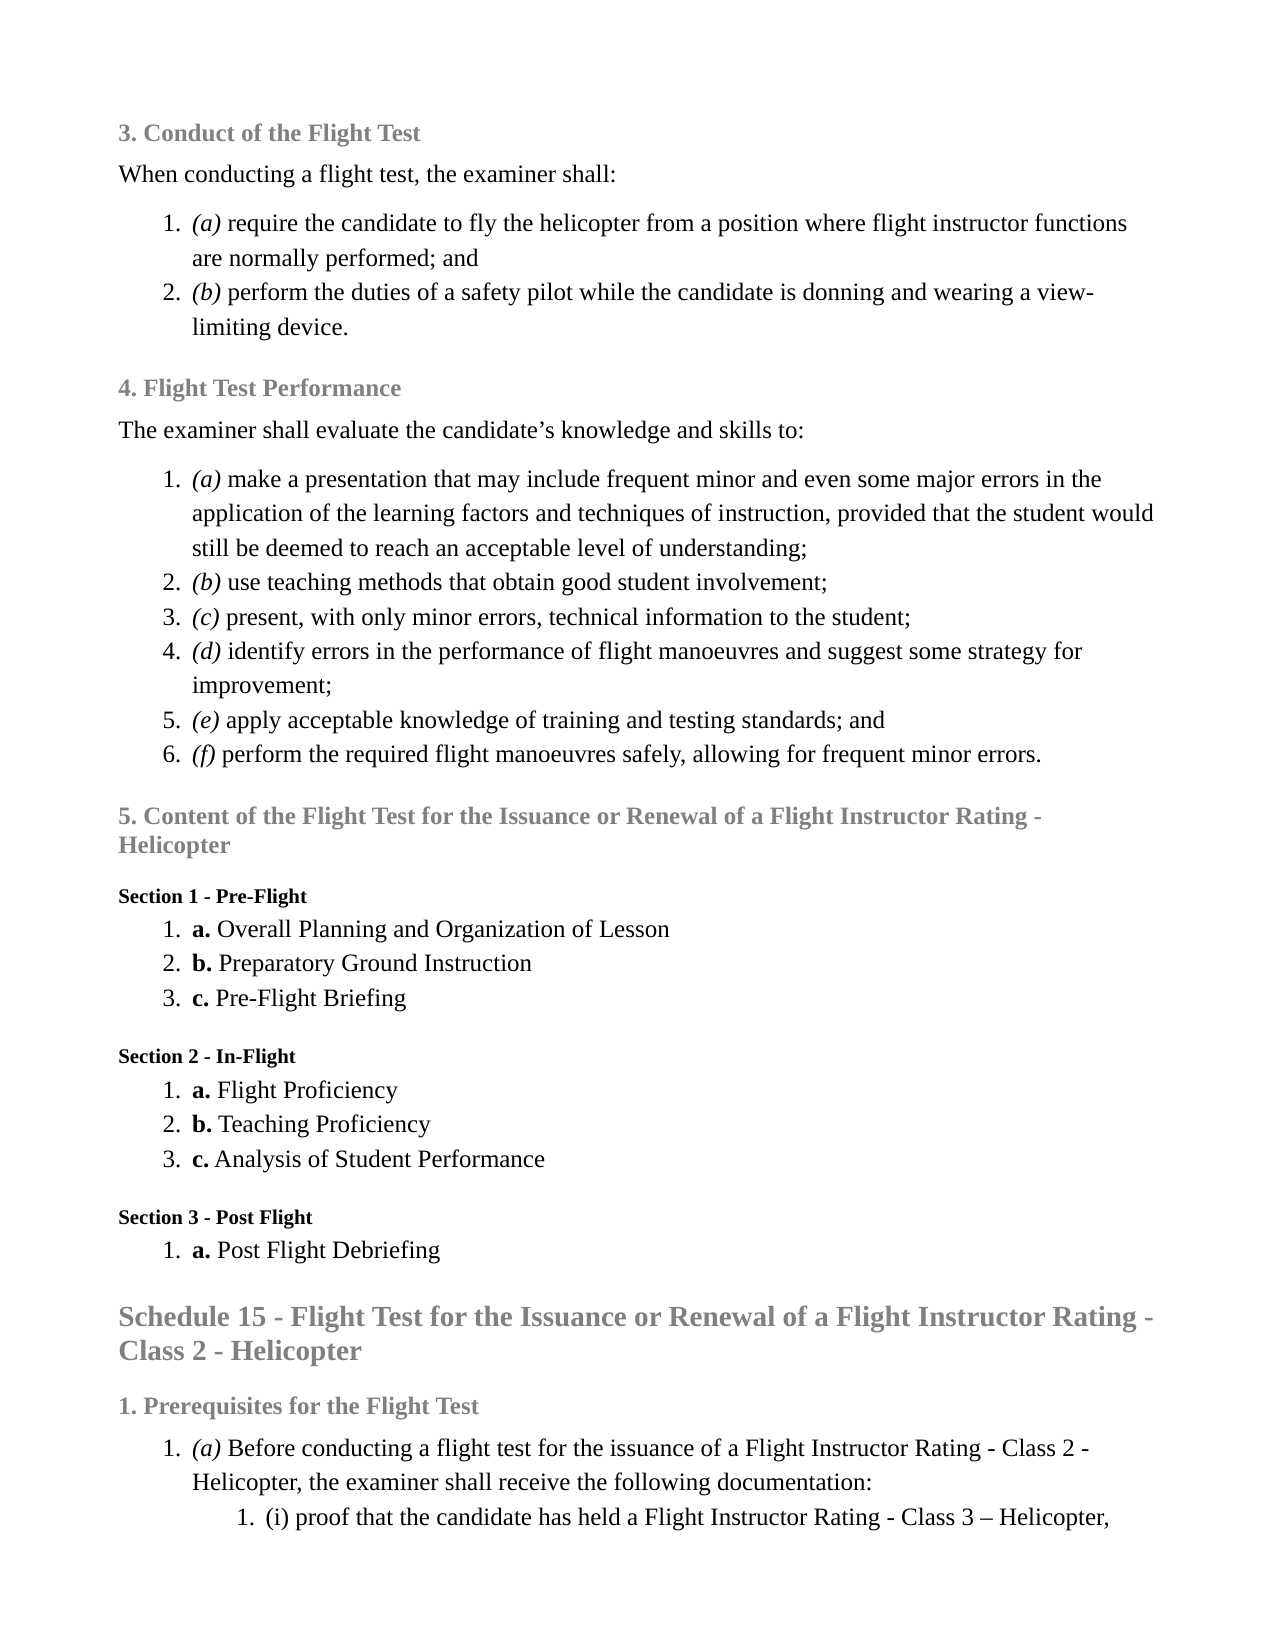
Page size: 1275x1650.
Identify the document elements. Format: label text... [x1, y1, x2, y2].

subtitle Schedule 15 - Flight Test for the Issuance or Renewal of a Flight Instructor Rating - Class 2 - Helicopter [118, 1299, 1157, 1366]
list c. Pre-Flight Briefing [162, 983, 1157, 1012]
list (d) identify errors in the performance of flight manoeuvres and suggest some strategy for improvement; [162, 636, 1157, 699]
subtitle 4. Flight Test Performance [118, 373, 1157, 402]
list b. Teaching Proficiency [162, 1109, 1157, 1138]
subtitle Section 1 - Pre-Flight [118, 884, 1157, 908]
list (b) use teaching methods that obtain good student involvement; [162, 567, 1157, 596]
list (a) make a presentation that may include frequent minor and even some major errors in the application of the learning factors and techniques of instruction, provided that the student would still be deemed to reach an acceptable level of understanding; [162, 464, 1157, 561]
list c. Analysis of Student Performance [162, 1144, 1157, 1172]
list a. Post Flight Debriefing [162, 1236, 1157, 1264]
text The examiner shall evaluate the candidate’s knowledge and skills to: [118, 415, 1157, 443]
subtitle Section 3 - Post Flight [118, 1205, 1157, 1229]
list (b) perform the duties of a safety pilot while the candidate is donning and wearing a view-limiting device. [162, 277, 1157, 341]
list a. Flight Proficiency [162, 1075, 1157, 1103]
list (f) perform the required flight manoeuvres safely, allowing for frequent minor errors. [162, 739, 1157, 768]
list b. Preparatory Ground Instruction [162, 948, 1157, 977]
list (a) Before conducting a flight test for the issuance of a Flight Instructor Rating - Class 2 - Helicopter, the examiner shall receive the following documentation: [162, 1433, 1157, 1496]
subtitle Section 2 - In-Flight [118, 1044, 1157, 1068]
list (c) present, with only minor errors, technical information to the student; [162, 602, 1157, 630]
list (i) proof that the candidate has held a Flight Instructor Rating - Class 3 – Helicopter, [236, 1502, 1157, 1530]
subtitle 5. Content of the Flight Test for the Issuance or Renewal of a Flight Instructor Rating - Helicopter [118, 801, 1157, 859]
list (a) require the candidate to fly the helicopter from a position where flight instructor functions are normally performed; and [162, 208, 1157, 272]
text When conducting a flight test, the examiner shall: [118, 159, 1157, 188]
subtitle 3. Conduct of the Flight Test [118, 118, 1157, 147]
subtitle 1. Prerequisites for the Flight Test [118, 1391, 1157, 1420]
list a. Overall Planning and Organization of Lesson [162, 914, 1157, 943]
list (e) apply acceptable knowledge of training and testing standards; and [162, 705, 1157, 734]
